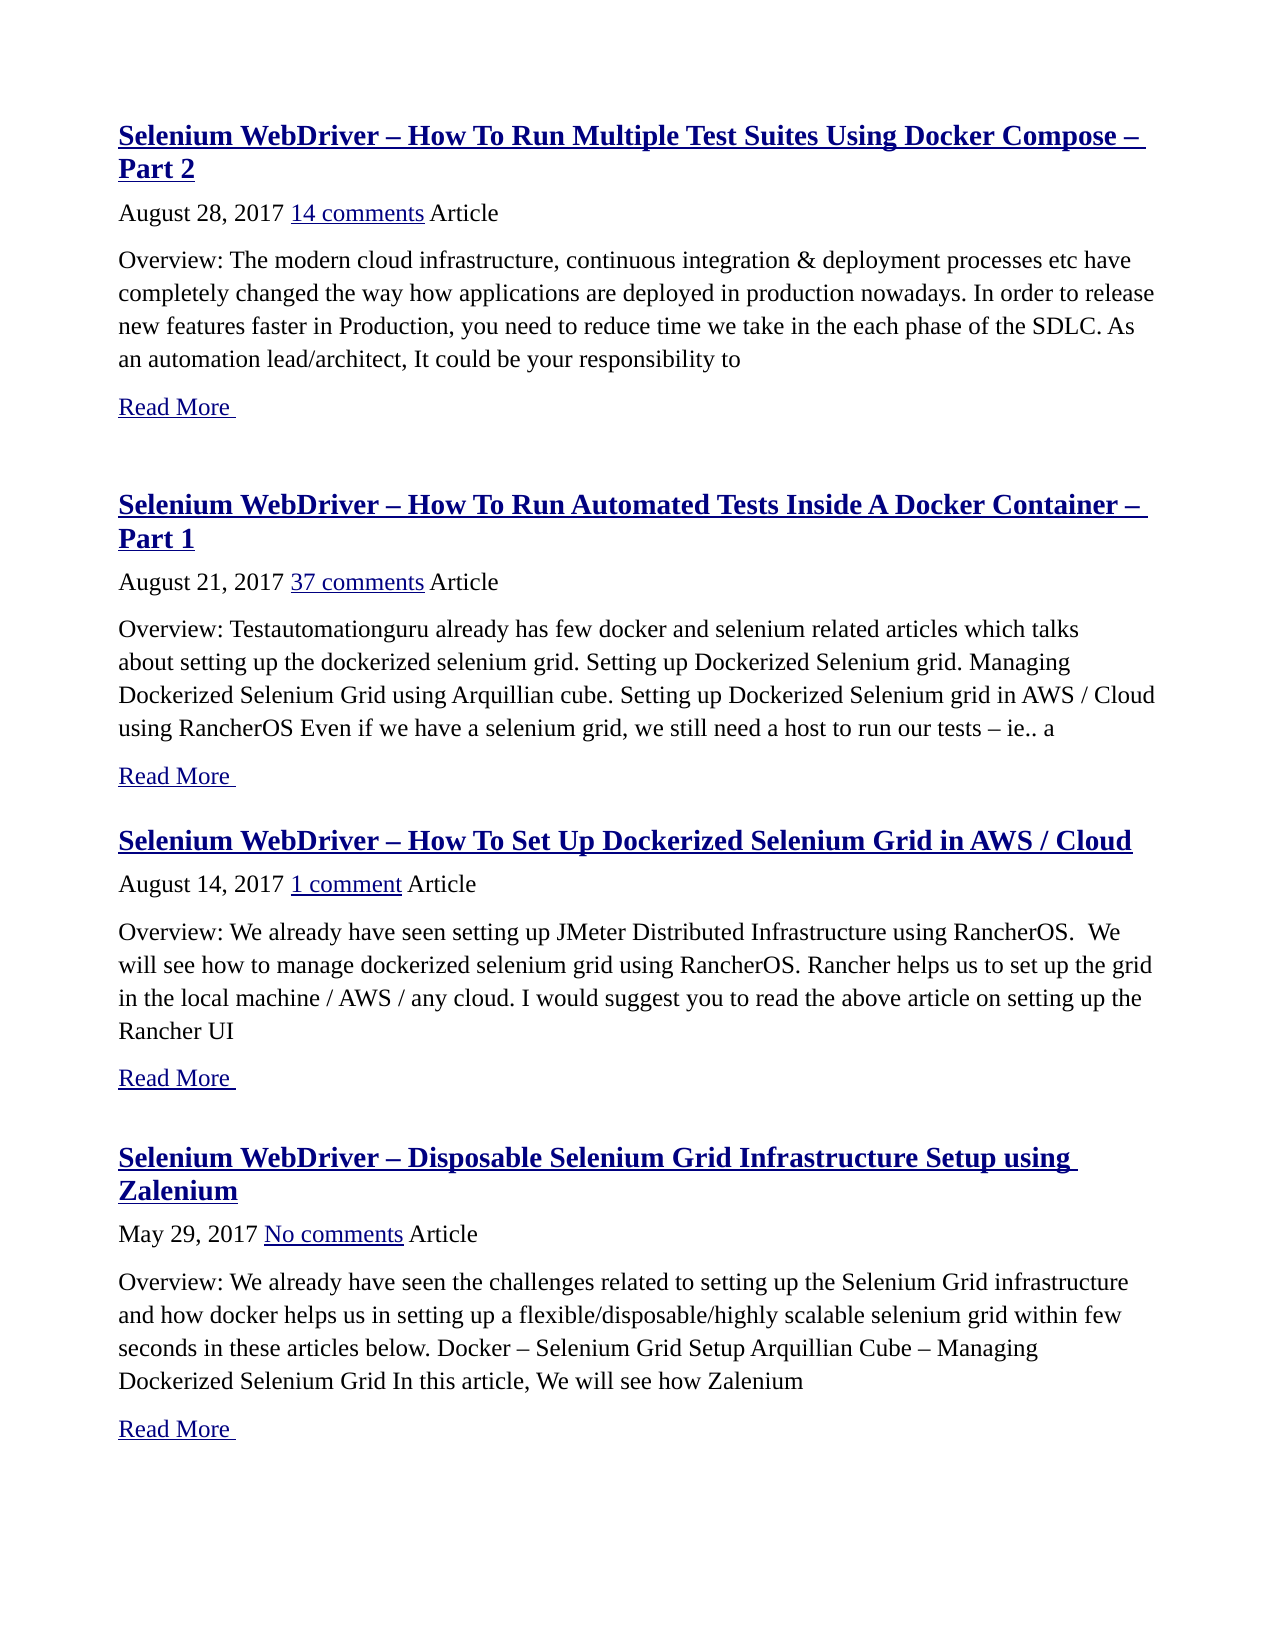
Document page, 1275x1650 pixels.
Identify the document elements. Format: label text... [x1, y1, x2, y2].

text August 21, 2017 37 comments Article [118, 567, 1157, 596]
text Read More [118, 761, 1157, 790]
subtitle Selenium WebDriver – How To Run Automated Tests Inside A Docker Container – Part 1 [118, 487, 1157, 554]
text Overview: We already have seen the challenges related to setting up the Selenium Grid infrastructure and how docker helps us in setting up a flexible/disposable/highly scalable selenium grid within few seconds in these articles below. Docker – Selenium Grid Setup Arquillian Cube – Managing Dockerized Selenium Grid In this article, We will see how Zalenium [118, 1267, 1157, 1395]
text Read More [118, 392, 1157, 421]
text Read More [118, 1063, 1157, 1092]
text August 28, 2017 14 comments Article [118, 198, 1157, 226]
subtitle Selenium WebDriver – Disposable Selenium Grid Infrastructure Setup using Zalenium [118, 1140, 1157, 1207]
text Overview: The modern cloud infrastructure, continuous integration & deployment processes etc have completely changed the way how applications are deployed in production nowadays. In order to release new features faster in Production, you need to reduce time we take in the each phase of the SDLC. As an automation lead/architect, It could be your responsibility to [118, 245, 1157, 373]
text Read More [118, 1414, 1157, 1442]
text Overview: We already have seen setting up JMeter Distributed Infrastructure using RancherOS. We will see how to manage dockerized selenium grid using RancherOS. Rancher helps us to set up the grid in the local machine / AWS / any cloud. I would suggest you to read the above article on setting up the Rancher UI [118, 917, 1157, 1045]
subtitle Selenium WebDriver – How To Set Up Dockerized Selenium Grid in AWS / Cloud [118, 823, 1157, 857]
text August 14, 2017 1 comment Article [118, 869, 1157, 898]
subtitle Selenium WebDriver – How To Run Multiple Test Suites Using Docker Compose – Part 2 [118, 118, 1157, 185]
text May 29, 2017 No comments Article [118, 1219, 1157, 1248]
text Overview: Testautomationguru already has few docker and selenium related articles which talks about setting up the dockerized selenium grid. Setting up Dockerized Selenium grid. Managing Dockerized Selenium Grid using Arquillian cube. Setting up Dockerized Selenium grid in AWS / Cloud using RancherOS Even if we have a selenium grid, we still need a host to run our tests – ie.. a [118, 614, 1157, 742]
